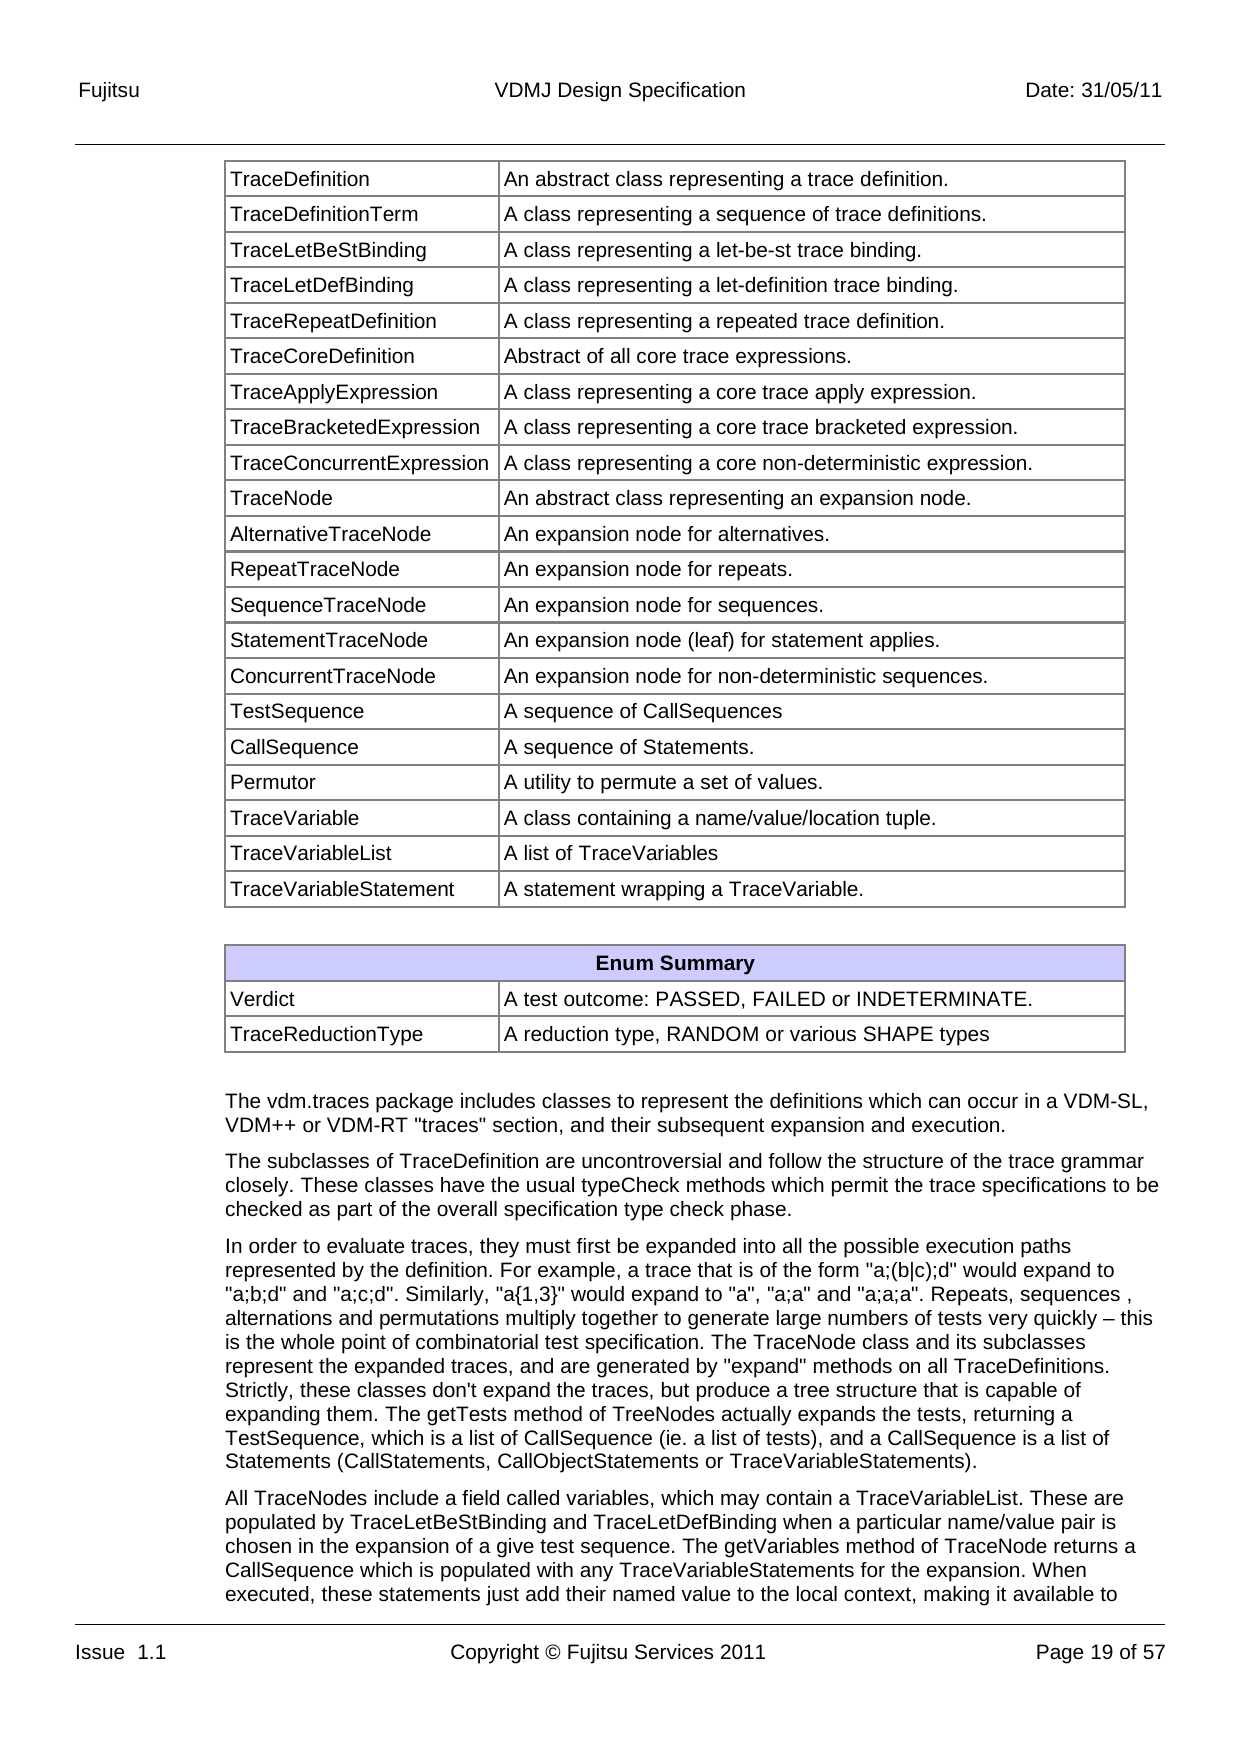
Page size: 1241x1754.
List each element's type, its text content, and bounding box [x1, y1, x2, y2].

table_cell A sequence of CallSequences [500, 695, 1124, 728]
table_cell TraceConcurrentExpression [226, 446, 498, 479]
table_cell TraceNode [226, 481, 498, 515]
table_cell TraceVariable [226, 801, 498, 834]
table_cell StatementTraceNode [226, 624, 498, 657]
table_cell A statement wrapping a TraceVariable. [500, 872, 1124, 906]
table_cell TraceVariableList [226, 837, 498, 870]
table_cell A class representing a sequence of trace definitions. [500, 197, 1124, 231]
table_cell TraceLetBeStBinding [226, 233, 498, 266]
table_cell TraceVariableStatement [226, 872, 498, 906]
table_cell Abstract of all core trace expressions. [500, 339, 1124, 373]
table_cell An abstract class representing a trace definition. [500, 162, 1124, 195]
table_cell A utility to permute a set of values. [500, 766, 1124, 799]
table_cell RepeatTraceNode [226, 553, 498, 586]
table_cell An expansion node for alternatives. [500, 517, 1124, 550]
text All TraceNodes include a field called variables, which may contain a TraceVariableList. These are populated by TraceLetBeStBinding and TraceLetDefBinding when a particular name/value pair is chosen in the expansion of a give test sequence. The getVariables method of TraceNode returns a CallSequence which is populated with any TraceVariableStatements for the expansion. When executed, these statements just add their named value to the local context, making it available to [225, 1486, 1165, 1606]
table_cell TraceApplyExpression [226, 375, 498, 408]
table_cell TraceLetDefBinding [226, 268, 498, 302]
table_cell A sequence of Statements. [500, 730, 1124, 763]
table_cell A class representing a core trace apply expression. [500, 375, 1124, 408]
table_cell A class representing a core trace bracketed expression. [500, 410, 1124, 444]
table_cell A list of TraceVariables [500, 837, 1124, 870]
table_cell A class representing a let-be-st trace binding. [500, 233, 1124, 266]
table_cell TraceBracketedExpression [226, 410, 498, 444]
table_header Enum Summary [226, 946, 1124, 980]
table_cell A class representing a repeated trace definition. [500, 304, 1124, 337]
table_cell TraceDefinition [226, 162, 498, 195]
table_cell A reduction type, RANDOM or various SHAPE types [500, 1017, 1124, 1051]
text In order to evaluate traces, they must first be expanded into all the possible execution paths represented by the definition. For example, a trace that is of the form "a;(b|c);d" would expand to "a;b;d" and "a;c;d". Similarly, "a{1,3}" would expand to "a", "a;a" and "a;a;a". Repeats, sequences , alternations and permutations multiply together to generate large numbers of tests very quickly – this is the whole point of combinatorial test specification. The TraceNode class and its subclasses represent the expanded traces, and are generated by "expand" methods on all TraceDefinitions. Strictly, these classes don't expand the traces, but produce a tree structure that is capable of expanding them. The getTests method of TreeNodes actually expands the tests, returning a TestSequence, which is a list of CallSequence (ie. a list of tests), and a CallSequence is a list of Statements (CallStatements, CallObjectStatements or TraceVariableStatements). [225, 1234, 1165, 1474]
text The subclasses of TraceDefinition are uncontroversial and follow the structure of the trace grammar closely. These classes have the usual typeCheck methods which permit the trace specifications to be checked as part of the overall specification type check phase. [225, 1150, 1165, 1222]
table_cell An expansion node (leaf) for statement applies. [500, 624, 1124, 657]
table_cell TestSequence [226, 695, 498, 728]
table_cell ConcurrentTraceNode [226, 659, 498, 692]
table_cell TraceCoreDefinition [226, 339, 498, 373]
table_cell An expansion node for non-deterministic sequences. [500, 659, 1124, 692]
table_cell Verdict [226, 982, 498, 1015]
table_cell An expansion node for sequences. [500, 588, 1124, 621]
table_cell SequenceTraceNode [226, 588, 498, 621]
table_cell An abstract class representing an expansion node. [500, 481, 1124, 515]
table_cell A class representing a let-definition trace binding. [500, 268, 1124, 302]
table_cell Permutor [226, 766, 498, 799]
table_cell TraceRepeatDefinition [226, 304, 498, 337]
table_cell TraceReductionType [226, 1017, 498, 1051]
table_cell CallSequence [226, 730, 498, 763]
table_cell AlternativeTraceNode [226, 517, 498, 550]
table_cell TraceDefinitionTerm [226, 197, 498, 231]
table_cell A class containing a name/value/location tuple. [500, 801, 1124, 834]
text The vdm.traces package includes classes to represent the definitions which can occur in a VDM-SL, VDM++ or VDM-RT "traces" section, and their subsequent expansion and execution. [225, 1089, 1165, 1137]
table_cell An expansion node for repeats. [500, 553, 1124, 586]
table_cell A test outcome: PASSED, FAILED or INDETERMINATE. [500, 982, 1124, 1015]
table_cell A class representing a core non-deterministic expression. [500, 446, 1124, 479]
